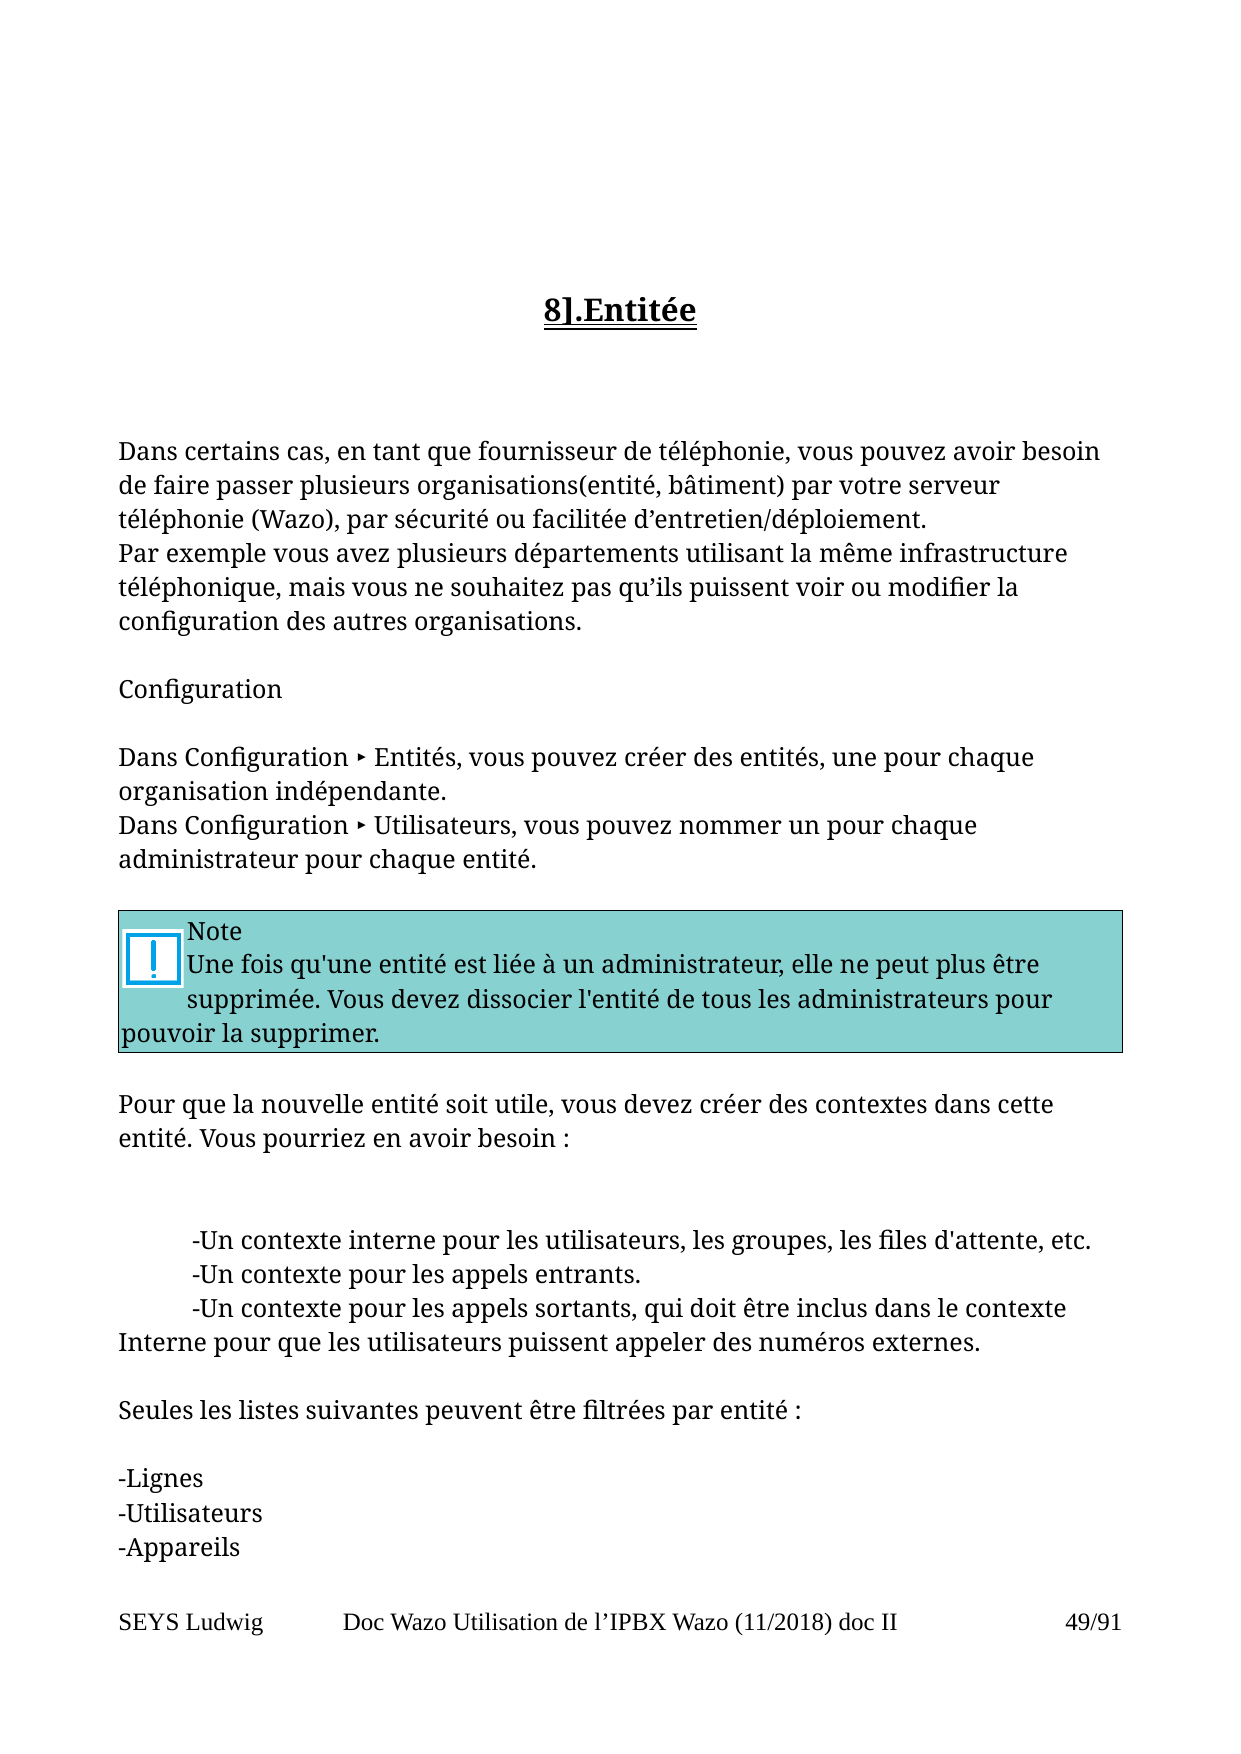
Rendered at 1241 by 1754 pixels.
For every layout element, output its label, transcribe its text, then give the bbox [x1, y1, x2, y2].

picture [122, 929, 184, 988]
text Seules les listes suivantes peuvent être filtrées par entité : [118, 1393, 1122, 1461]
text 8].Entitée [118, 288, 1122, 331]
text -Lignes -Utilisateurs -Appareils [118, 1461, 1122, 1563]
text Note Une fois qu'une entité est liée à un administrateur, elle ne peut plus être supprimée. Vous devez dissocier l'entité de tous les administrateurs pour pouvoir la supprimer. [119, 911, 1122, 1052]
text -Un contexte interne pour les utilisateurs, les groupes, les files d'attente, etc. -Un contexte pour les appels entrants. -Un contexte pour les appels sortants, qui doit être inclus dans le contexte Interne pour que les utilisateurs puissent appeler des numéros externes. [118, 1189, 1122, 1359]
text Dans Configuration ‣ Entités, vous pouvez créer des entités, une pour chaque organisation indépendante. Dans Configuration ‣ Utilisateurs, vous pouvez nommer un pour chaque administrateur pour chaque entité. [118, 706, 1122, 910]
text Dans certains cas, en tant que fournisseur de téléphonie, vous pouvez avoir besoin de faire passer plusieurs organisations(entité, bâtiment) par votre serveur téléphonie (Wazo), par sécurité ou facilitée d’entretien/déploiement. [118, 399, 1122, 535]
text Par exemple vous avez plusieurs départements utilisant la même infrastructure téléphonique, mais vous ne souhaitez pas qu’ils puissent voir ou modifier la configuration des autres organisations. Configuration [118, 535, 1122, 706]
text Pour que la nouvelle entité soit utile, vous devez créer des contextes dans cette entité. Vous pourriez en avoir besoin : [118, 1086, 1122, 1189]
